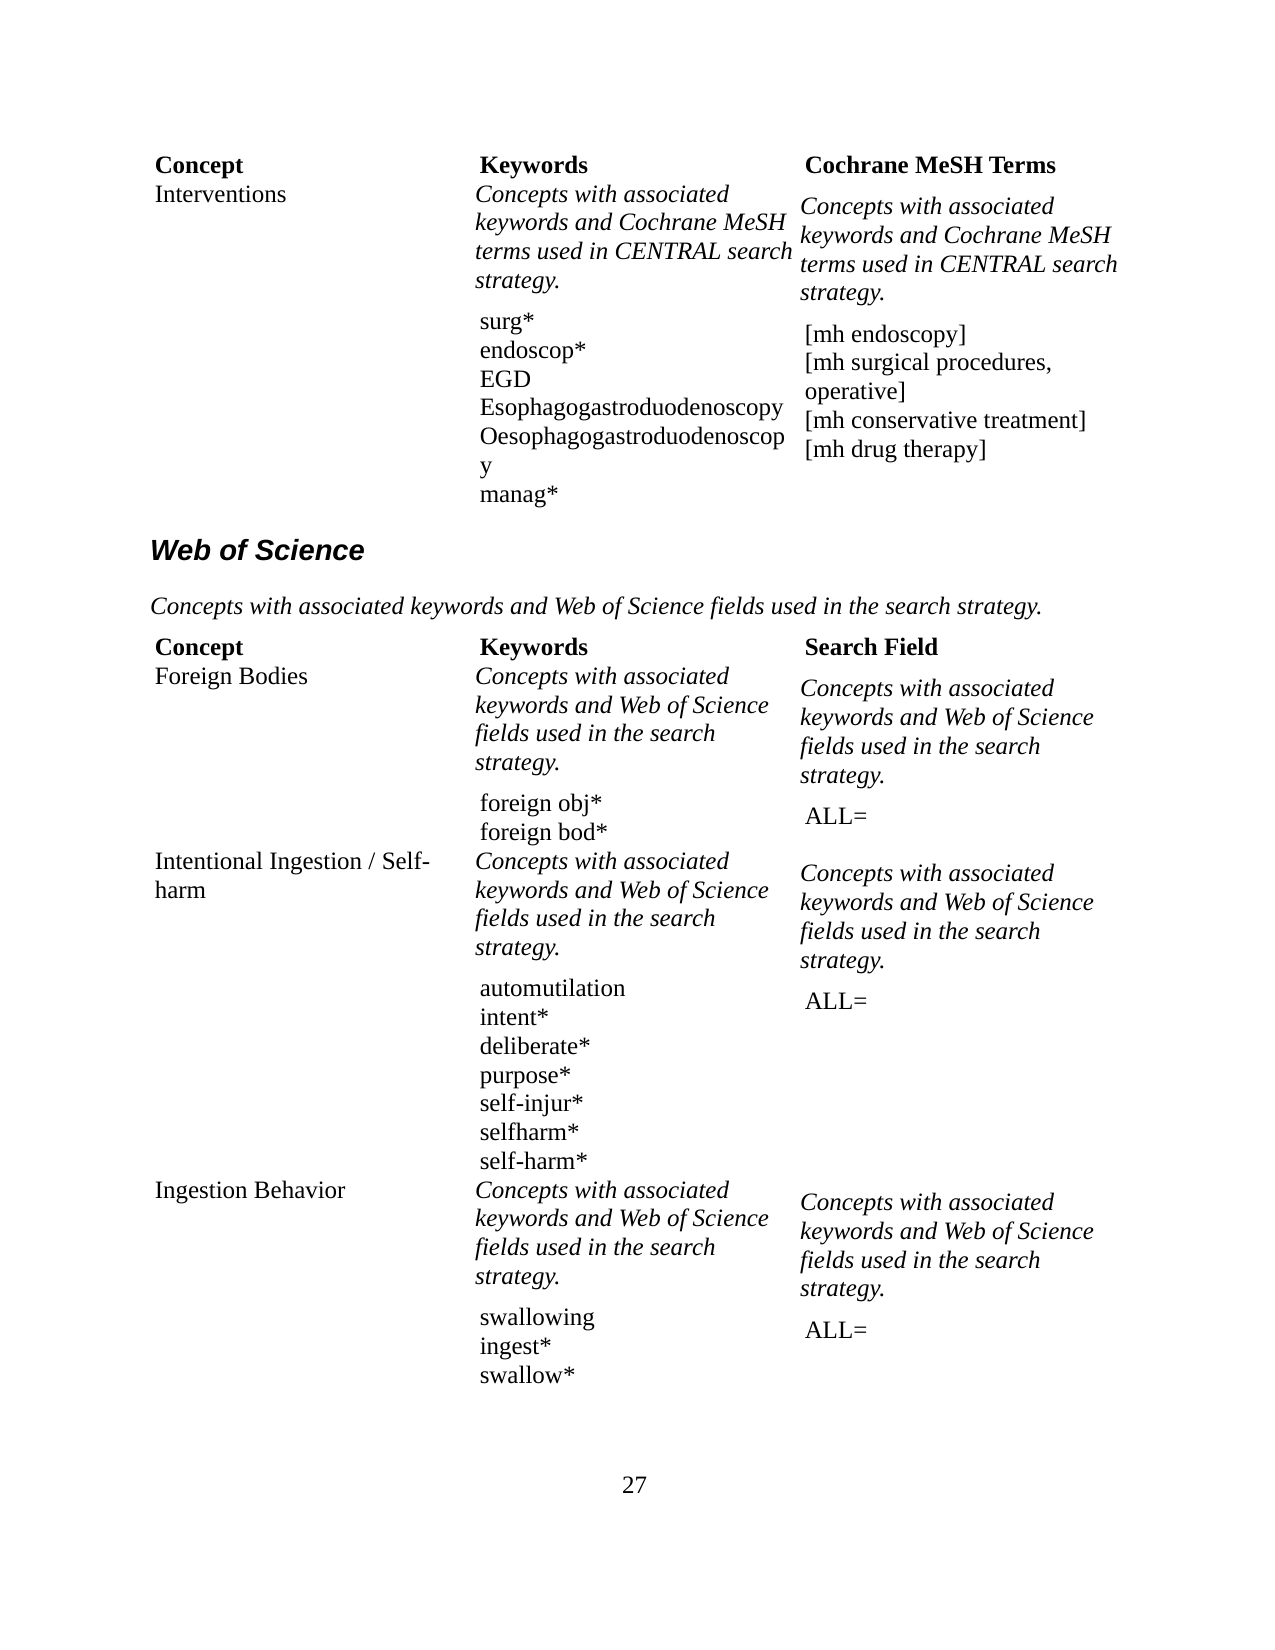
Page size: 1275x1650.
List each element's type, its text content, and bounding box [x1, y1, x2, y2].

table_cell selfharm* [475, 1117, 800, 1146]
table_cell Concepts with associated keywords and Web of Science fields used in the search strategy. [475, 661, 800, 789]
table_cell foreign bod* [475, 817, 800, 846]
table_header Keywords [475, 150, 800, 179]
table_cell self-harm* [475, 1146, 800, 1175]
table_cell [800, 462, 1125, 507]
table_header Keywords [475, 632, 800, 661]
table_cell self-injur* [475, 1089, 800, 1117]
subtitle Web of Science [150, 532, 1125, 566]
table_cell [mh conservative treatment] [800, 405, 1125, 434]
table_header swallowing [475, 1302, 800, 1331]
table_cell [800, 1343, 1125, 1388]
table_cell swallow* [475, 1360, 800, 1388]
table_cell Concepts with associated keywords and Cochrane MeSH terms used in CENTRAL search strategy. [800, 179, 1125, 319]
table_header ALL= [800, 1315, 1125, 1343]
table_header automutilation [475, 974, 800, 1002]
table_cell Intentional Ingestion / Self-harm [150, 846, 475, 1175]
table_cell [mh surgical procedures, operative] [800, 348, 1125, 405]
table_cell Oesophagogastroduodenoscopy [475, 421, 800, 479]
table_cell Concepts with associated keywords and Web of Science fields used in the search strategy. [475, 846, 800, 974]
table_cell Esophagogastroduodenoscopy [475, 393, 800, 421]
table_cell ingest* [475, 1331, 800, 1360]
table_cell Foreign Bodies [150, 661, 475, 846]
table_cell endoscop* [475, 335, 800, 364]
table_cell manag* [475, 479, 800, 507]
table_cell [800, 1015, 1125, 1175]
table_cell intent* [475, 1002, 800, 1031]
table_header surg* [475, 306, 800, 335]
table_cell EGD [475, 364, 800, 392]
table_cell Concepts with associated keywords and Cochrane MeSH terms used in CENTRAL search strategy. [475, 179, 800, 306]
table_header Concept [150, 632, 475, 661]
table_cell Ingestion Behavior [150, 1175, 475, 1388]
table_header ALL= [800, 801, 1125, 830]
table_header Concept [150, 150, 475, 179]
table_header Cochrane MeSH Terms [800, 150, 1125, 179]
table_cell purpose* [475, 1060, 800, 1088]
table_header foreign obj* [475, 789, 800, 817]
table_cell [800, 830, 1125, 846]
table_cell [mh drug therapy] [800, 434, 1125, 462]
table_cell deliberate* [475, 1031, 800, 1060]
table_cell Concepts with associated keywords and Web of Science fields used in the search strategy. [800, 661, 1125, 801]
table_header Search Field [800, 632, 1125, 661]
table_cell Concepts with associated keywords and Web of Science fields used in the search strategy. [800, 1175, 1125, 1315]
table_header ALL= [800, 986, 1125, 1015]
text Concepts with associated keywords and Web of Science fields used in the search strategy. [150, 591, 1125, 620]
table_cell Concepts with associated keywords and Web of Science fields used in the search strategy. [475, 1175, 800, 1302]
table_header [mh endoscopy] [800, 319, 1125, 347]
table_cell Interventions [150, 179, 475, 507]
table_cell Concepts with associated keywords and Web of Science fields used in the search strategy. [800, 846, 1125, 986]
